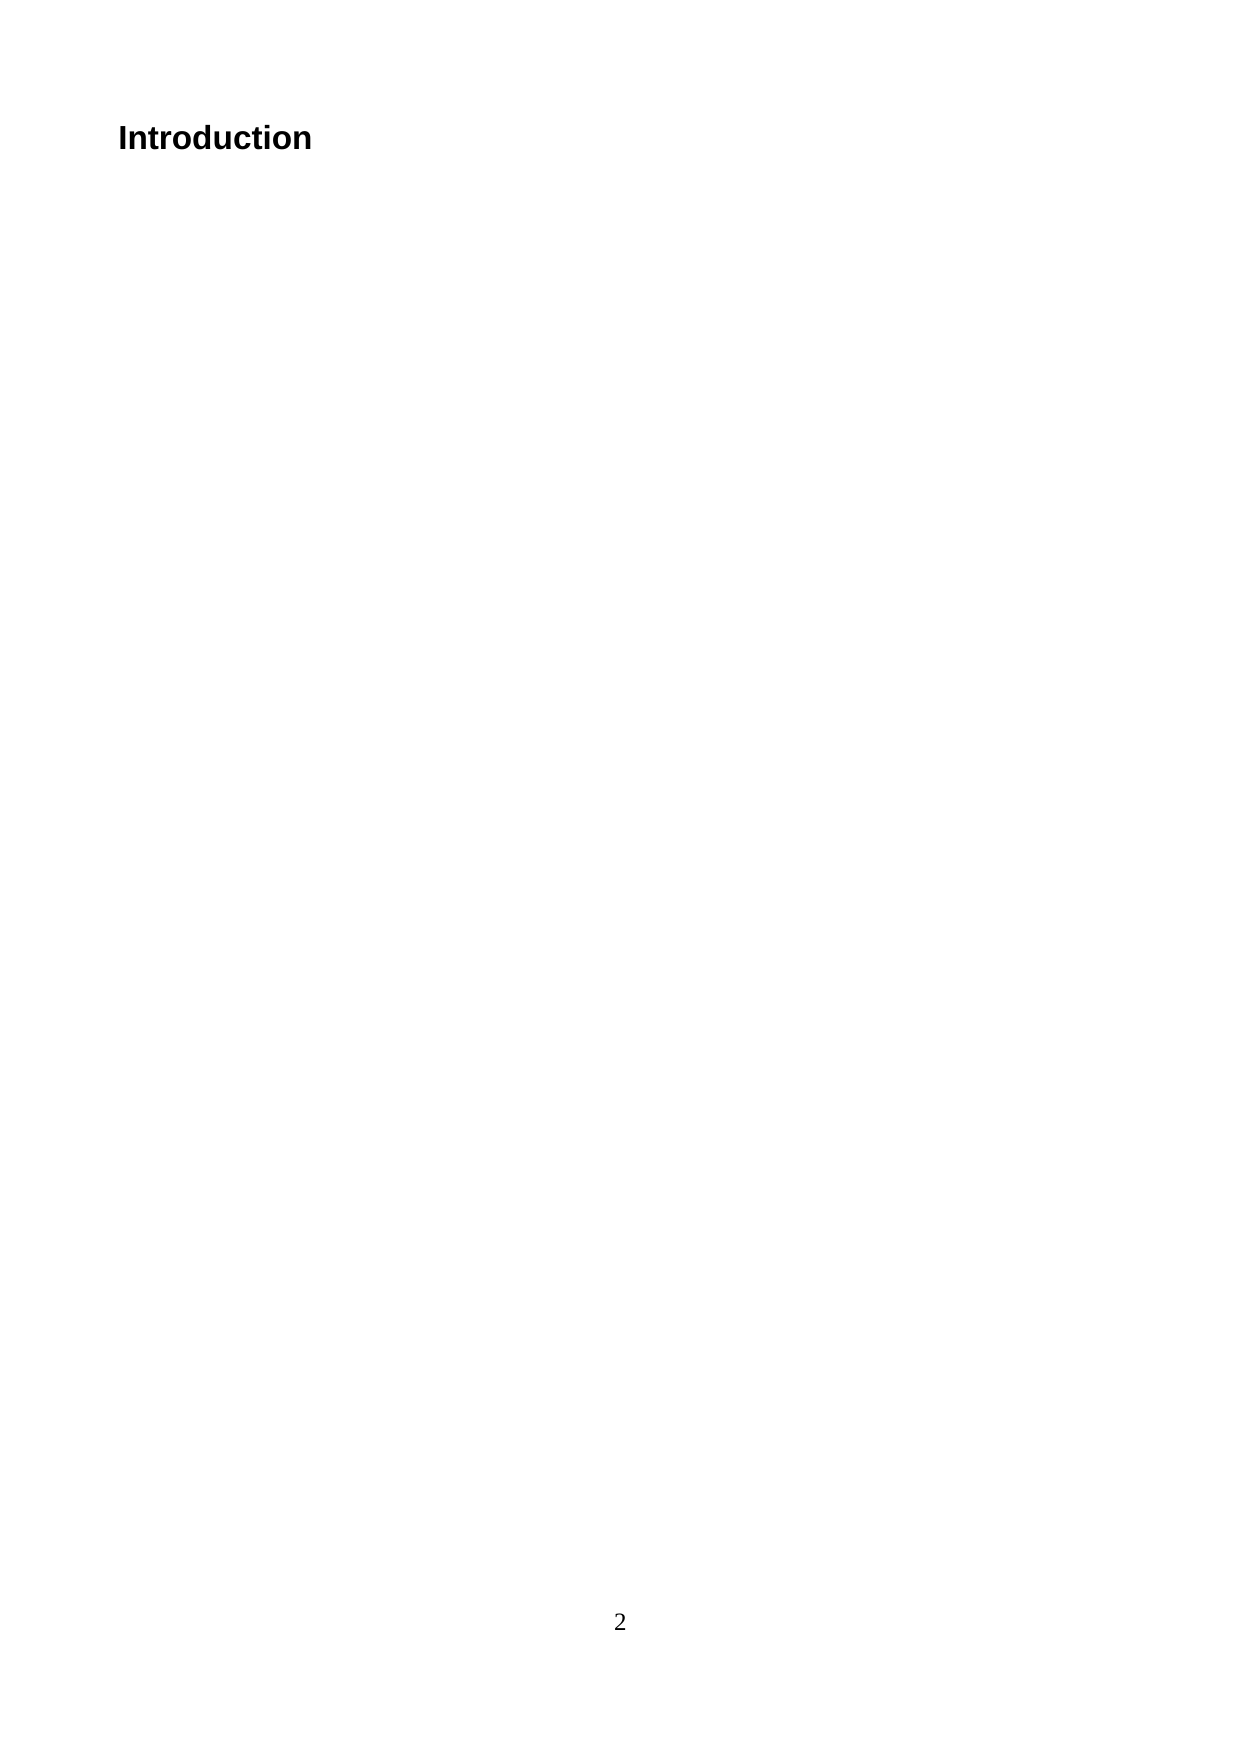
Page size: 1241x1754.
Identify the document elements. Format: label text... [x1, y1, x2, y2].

text Introduction [118, 118, 1122, 157]
